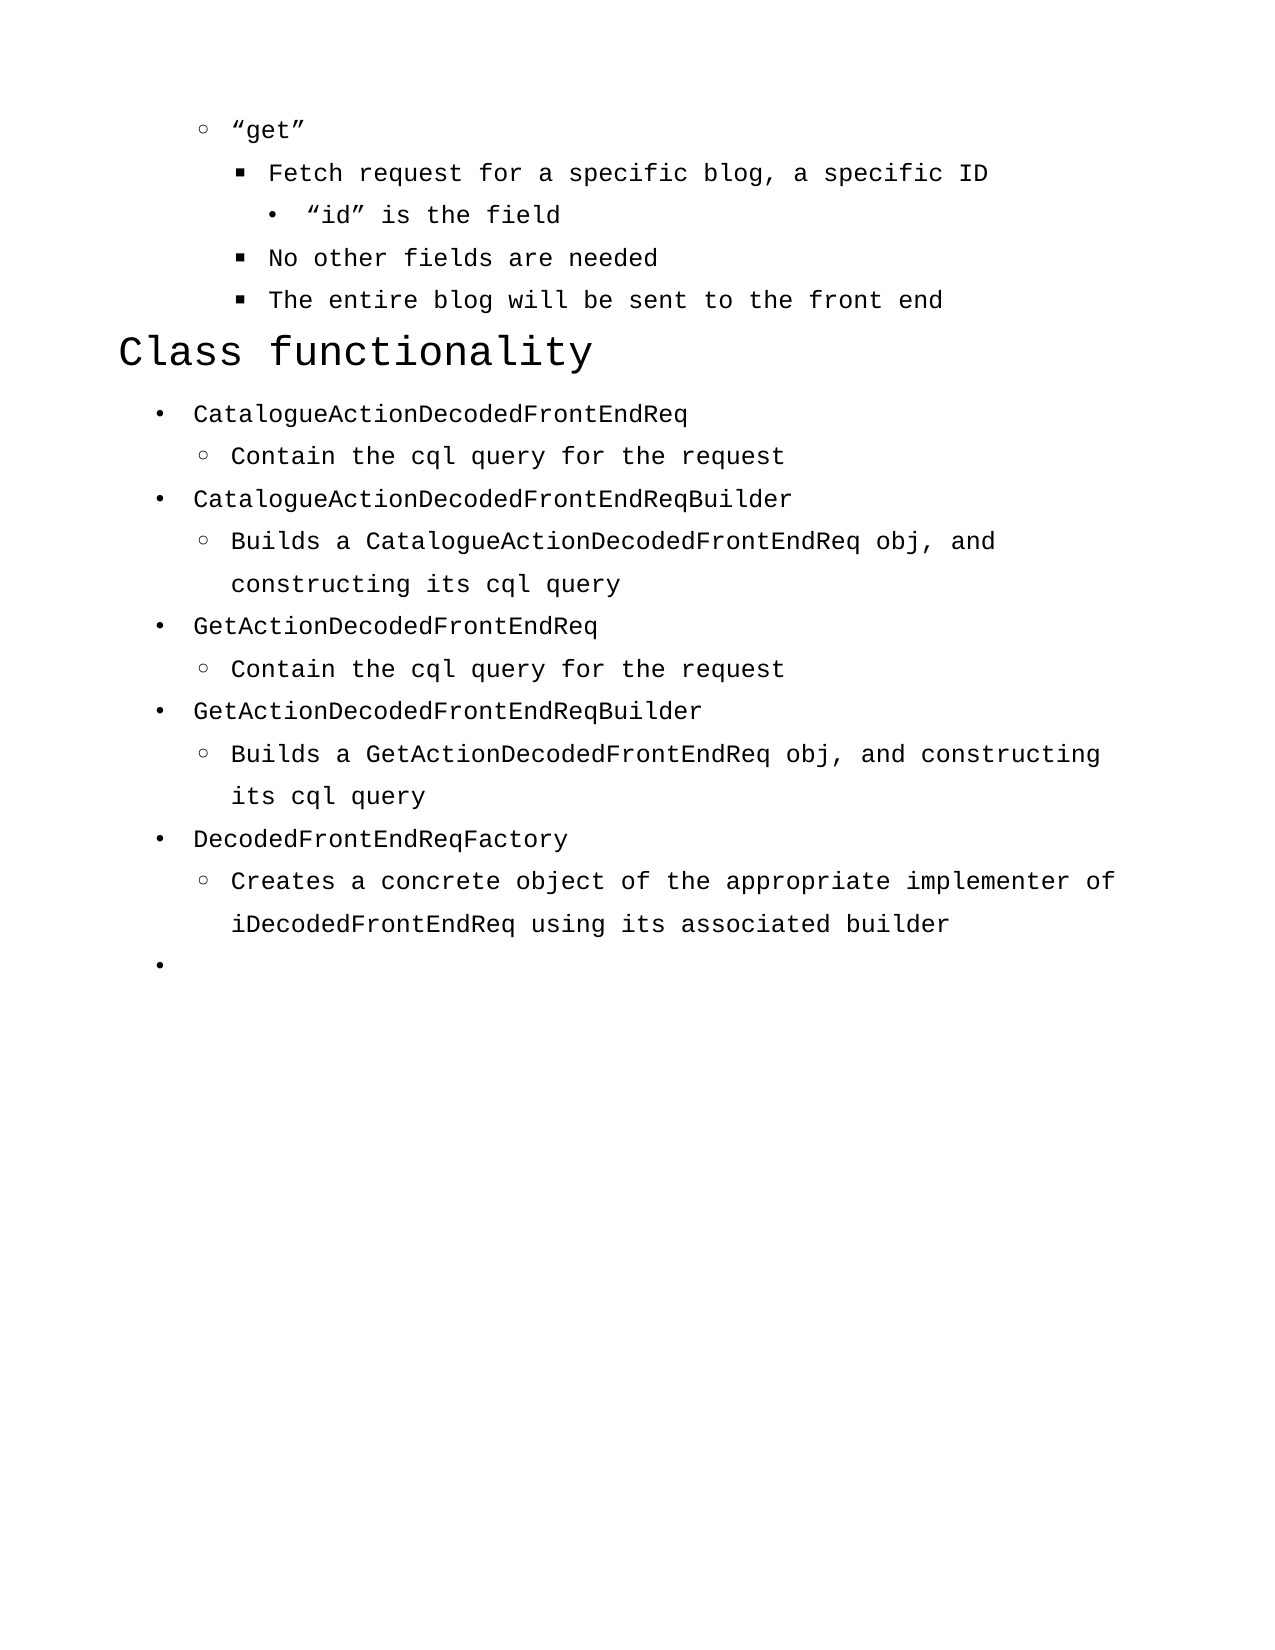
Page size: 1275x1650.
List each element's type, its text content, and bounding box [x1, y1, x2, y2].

list GetActionDecodedFrontEndReqBuilder [156, 699, 1157, 727]
list Fetch request for a specific blog, a specific ID [231, 161, 1157, 189]
list No other fields are needed [231, 246, 1157, 274]
list Contain the cql query for the request [193, 444, 1157, 472]
list CatalogueActionDecodedFrontEndReqBuilder [156, 486, 1157, 515]
list DecodedFrontEndReqFactory [156, 826, 1157, 855]
list “get” [193, 118, 1157, 146]
list “id” is the field [268, 203, 1157, 231]
list GetActionDecodedFrontEndReq [156, 614, 1157, 642]
list Builds a GetActionDecodedFrontEndReq obj, and constructing its cql query [193, 741, 1157, 812]
list Creates a concrete object of the appropriate implementer of iDecodedFrontEndReq using its associated builder [193, 869, 1157, 940]
list Contain the cql query for the request [193, 656, 1157, 685]
text Class functionality [118, 331, 1157, 378]
list The entire blog will be sent to the front end [231, 288, 1157, 316]
list CatalogueActionDecodedFrontEndReq [156, 401, 1157, 430]
list Builds a CatalogueActionDecodedFrontEndReq obj, and constructing its cql query [193, 529, 1157, 600]
